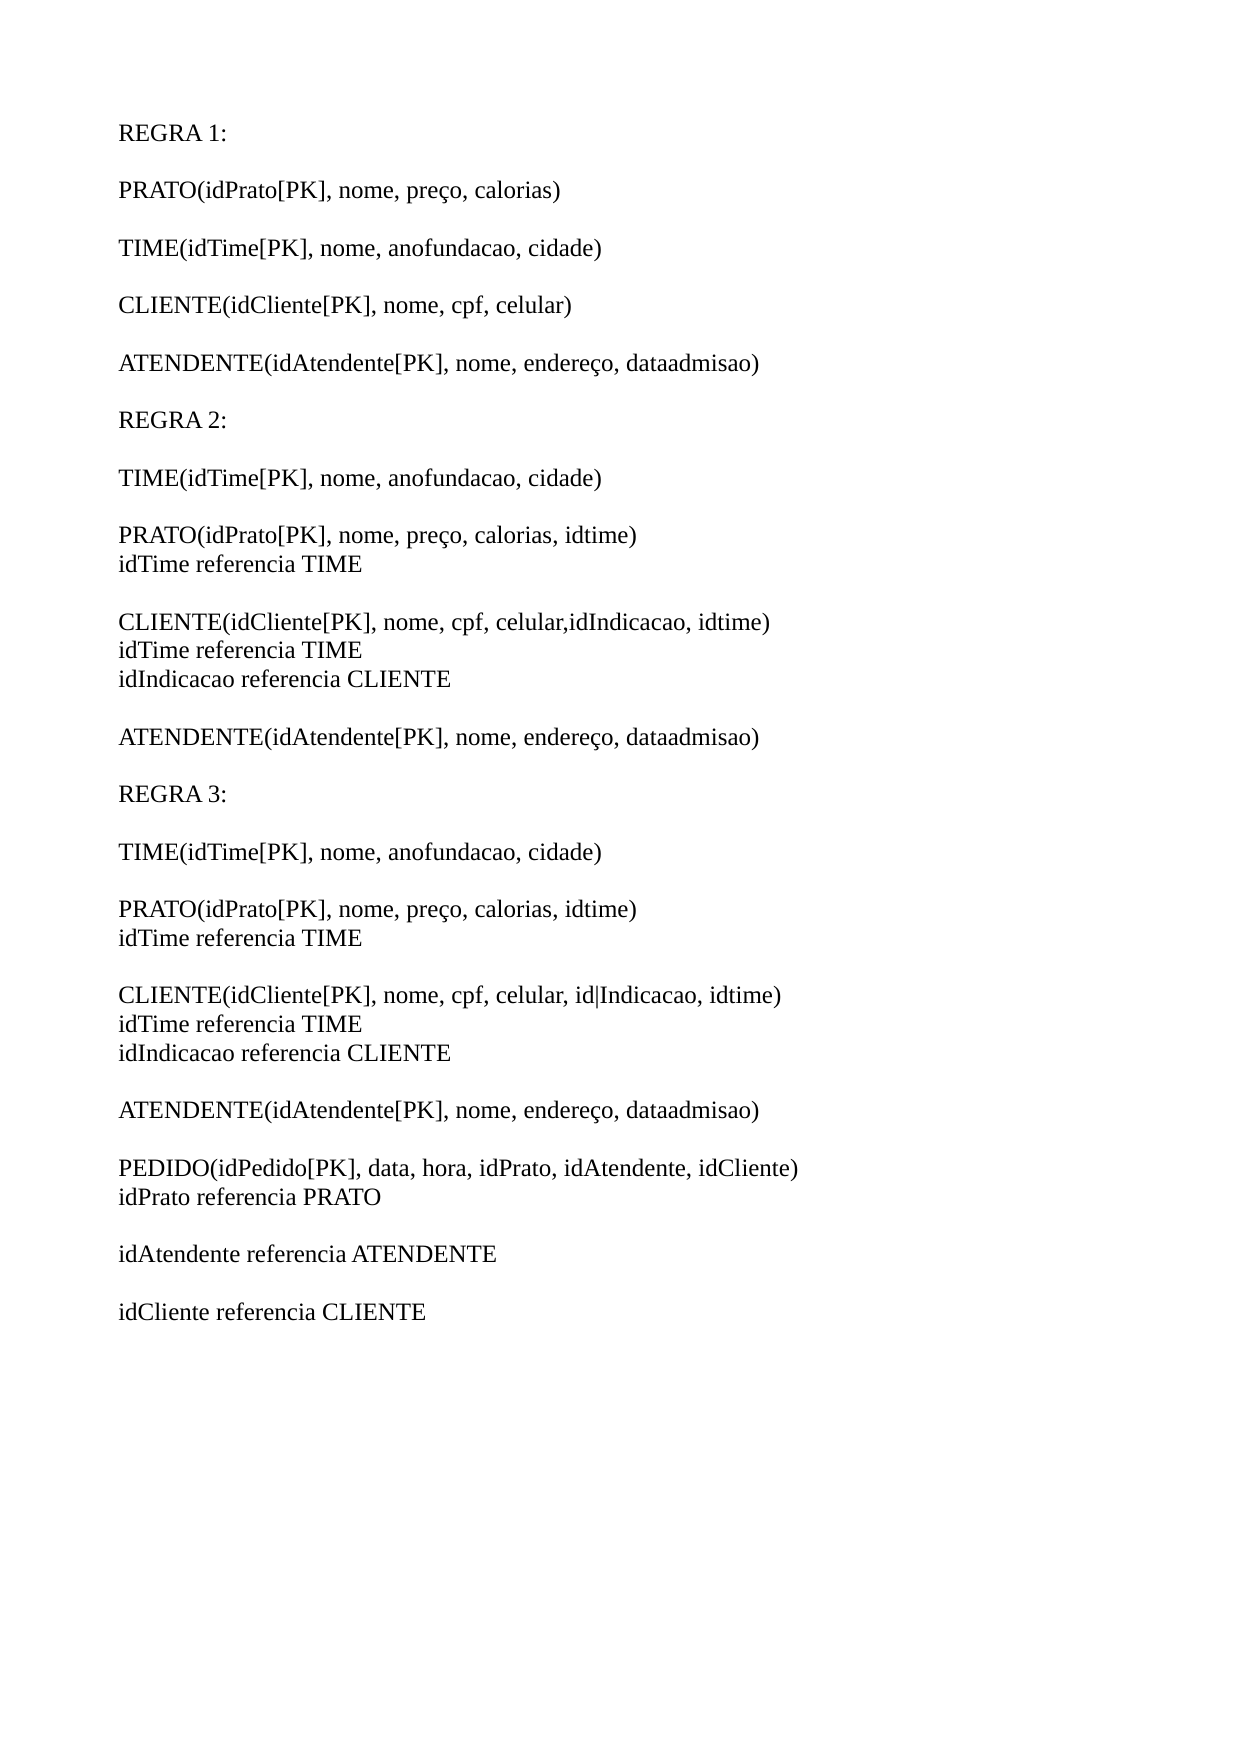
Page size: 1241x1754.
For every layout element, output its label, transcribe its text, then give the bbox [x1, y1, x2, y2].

text REGRA 2: [118, 406, 1122, 434]
text idTime referencia TIME [118, 1009, 1122, 1038]
text REGRA 3: [118, 779, 1122, 808]
text PRATO(idPrato[PK], nome, preço, calorias) [118, 176, 1122, 204]
text idIndicacao referencia CLIENTE [118, 1038, 1122, 1067]
text CLIENTE(idCliente[PK], nome, cpf, celular, id|Indicacao, idtime) [118, 981, 1122, 1009]
text REGRA 1: [118, 118, 1122, 147]
text ATENDENTE(idAtendente[PK], nome, endereço, dataadmisao) [118, 722, 1122, 751]
text CLIENTE(idCliente[PK], nome, cpf, celular,idIndicacao, idtime) [118, 607, 1122, 636]
text idTime referencia TIME [118, 636, 1122, 664]
text idCliente referencia CLIENTE [118, 1297, 1122, 1326]
text ATENDENTE(idAtendente[PK], nome, endereço, dataadmisao) [118, 348, 1122, 377]
text TIME(idTime[PK], nome, anofundacao, cidade) [118, 463, 1122, 492]
text PEDIDO(idPedido[PK], data, hora, idPrato, idAtendente, idCliente) [118, 1153, 1122, 1182]
text PRATO(idPrato[PK], nome, preço, calorias, idtime) [118, 894, 1122, 923]
text idPrato referencia PRATO [118, 1182, 1122, 1211]
text TIME(idTime[PK], nome, anofundacao, cidade) [118, 837, 1122, 866]
text idIndicacao referencia CLIENTE [118, 664, 1122, 693]
text TIME(idTime[PK], nome, anofundacao, cidade) [118, 233, 1122, 262]
text PRATO(idPrato[PK], nome, preço, calorias, idtime) [118, 521, 1122, 549]
text CLIENTE(idCliente[PK], nome, cpf, celular) [118, 291, 1122, 319]
text ATENDENTE(idAtendente[PK], nome, endereço, dataadmisao) [118, 1096, 1122, 1124]
text idAtendente referencia ATENDENTE [118, 1239, 1122, 1268]
text idTime referencia TIME [118, 549, 1122, 578]
text idTime referencia TIME [118, 923, 1122, 952]
